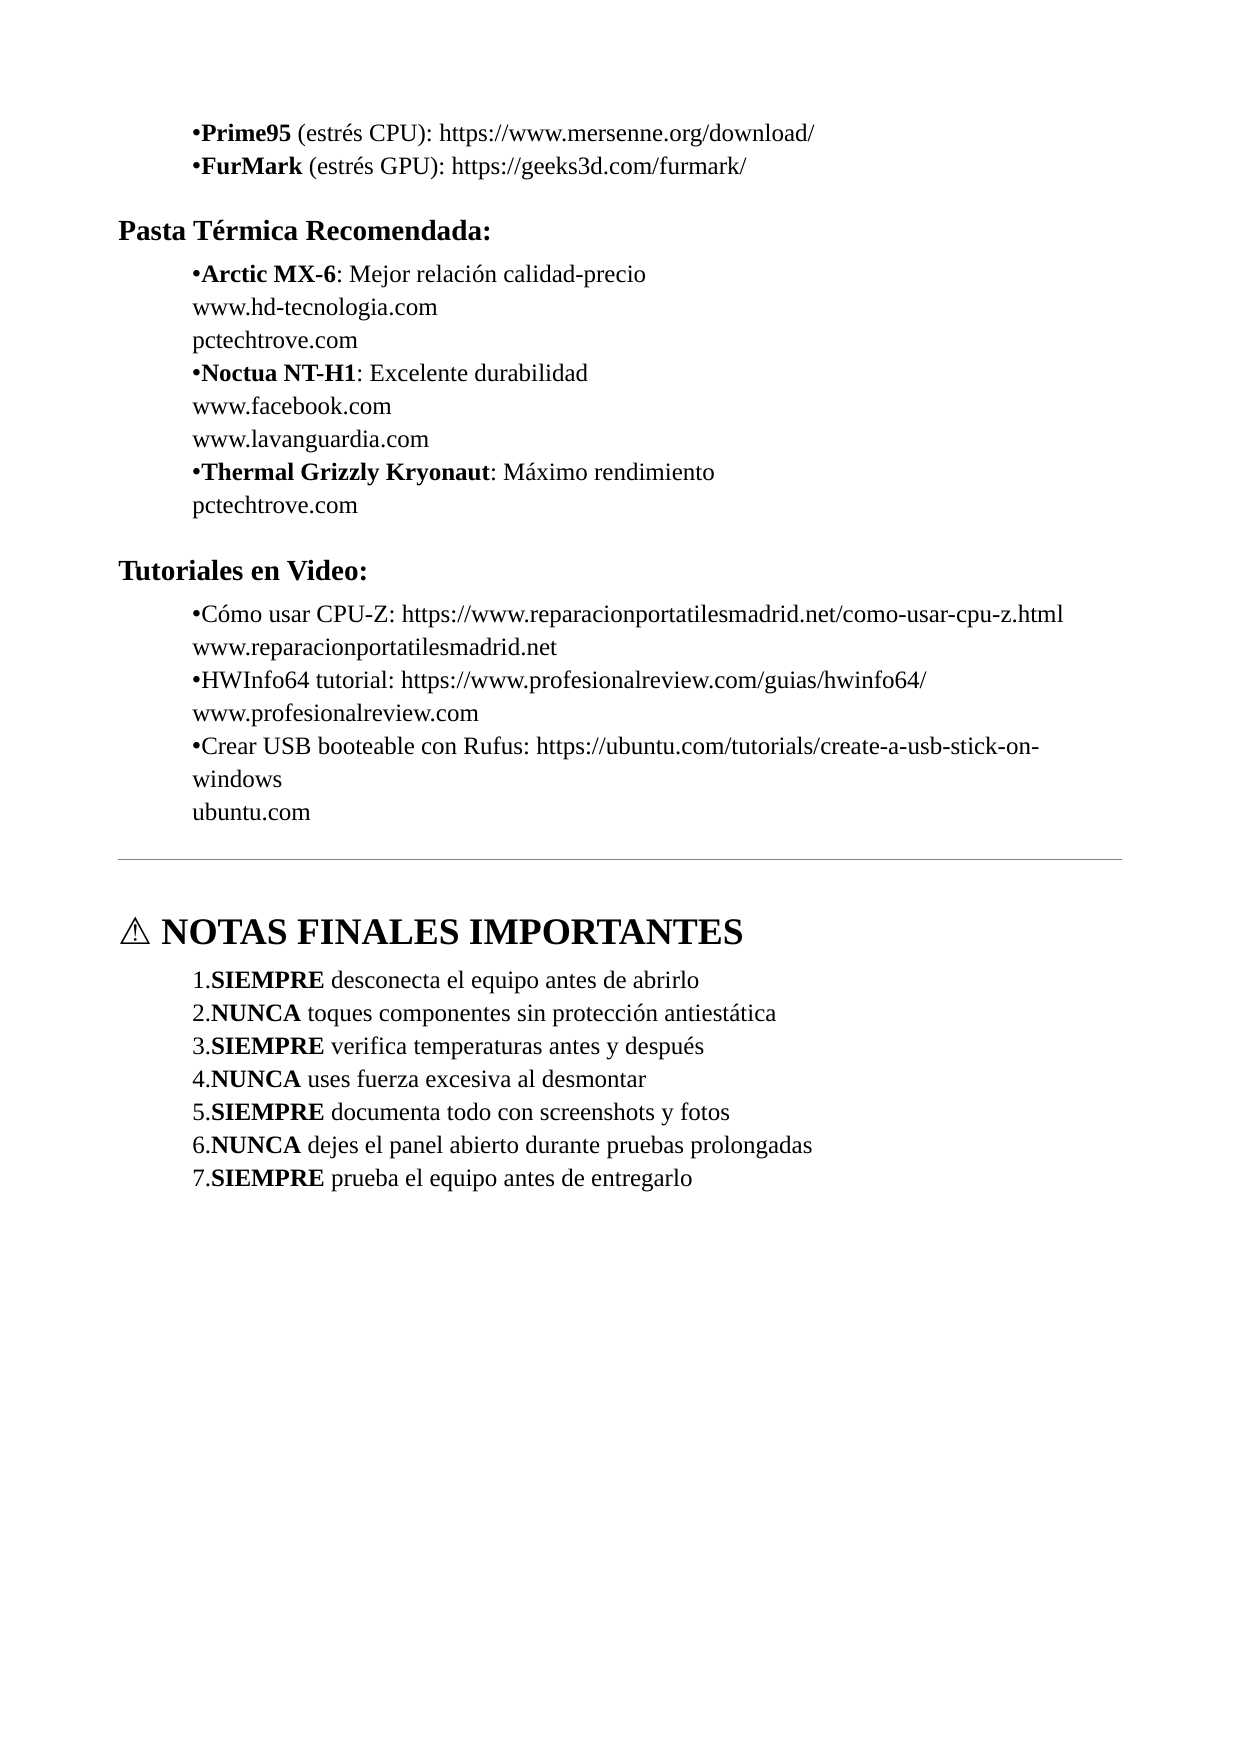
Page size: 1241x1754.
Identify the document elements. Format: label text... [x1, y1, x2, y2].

list pctechtrove.com [118, 325, 1122, 354]
list Cómo usar CPU-Z: https://www.reparacionportatilesmadrid.net/como-usar-cpu-z.html [118, 599, 1122, 627]
list ubuntu.com [118, 797, 1122, 826]
list www.hd-tecnologia.com [118, 292, 1122, 321]
list Prime95 (estrés CPU): https://www.mersenne.org/download/ [118, 118, 1122, 147]
subtitle Tutoriales en Video: [118, 553, 1122, 586]
list SIEMPRE verifica temperaturas antes y después [118, 1031, 1122, 1060]
list www.reparacionportatilesmadrid.net [118, 632, 1122, 661]
list FurMark (estrés GPU): https://geeks3d.com/furmark/ [118, 151, 1122, 180]
list Crear USB booteable con Rufus: https://ubuntu.com/tutorials/create-a-usb-stick-on-windows [118, 731, 1122, 793]
list HWInfo64 tutorial: https://www.profesionalreview.com/guias/hwinfo64/ [118, 665, 1122, 693]
list pctechtrove.com [118, 491, 1122, 519]
list Arctic MX-6: Mejor relación calidad-precio [118, 259, 1122, 288]
list SIEMPRE prueba el equipo antes de entregarlo [118, 1163, 1122, 1192]
subtitle ⚠️ NOTAS FINALES IMPORTANTES [118, 909, 1122, 953]
list Noctua NT-H1: Excelente durabilidad [118, 358, 1122, 387]
list www.facebook.com [118, 391, 1122, 420]
list www.profesionalreview.com [118, 698, 1122, 727]
list SIEMPRE desconecta el equipo antes de abrirlo [118, 965, 1122, 994]
list NUNCA uses fuerza excesiva al desmontar [118, 1064, 1122, 1093]
list SIEMPRE documenta todo con screenshots y fotos [118, 1097, 1122, 1126]
list www.lavanguardia.com [118, 424, 1122, 453]
list NUNCA toques componentes sin protección antiestática [118, 998, 1122, 1027]
list Thermal Grizzly Kryonaut: Máximo rendimiento [118, 457, 1122, 486]
list NUNCA dejes el panel abierto durante pruebas prolongadas [118, 1130, 1122, 1159]
subtitle Pasta Térmica Recomendada: [118, 213, 1122, 247]
